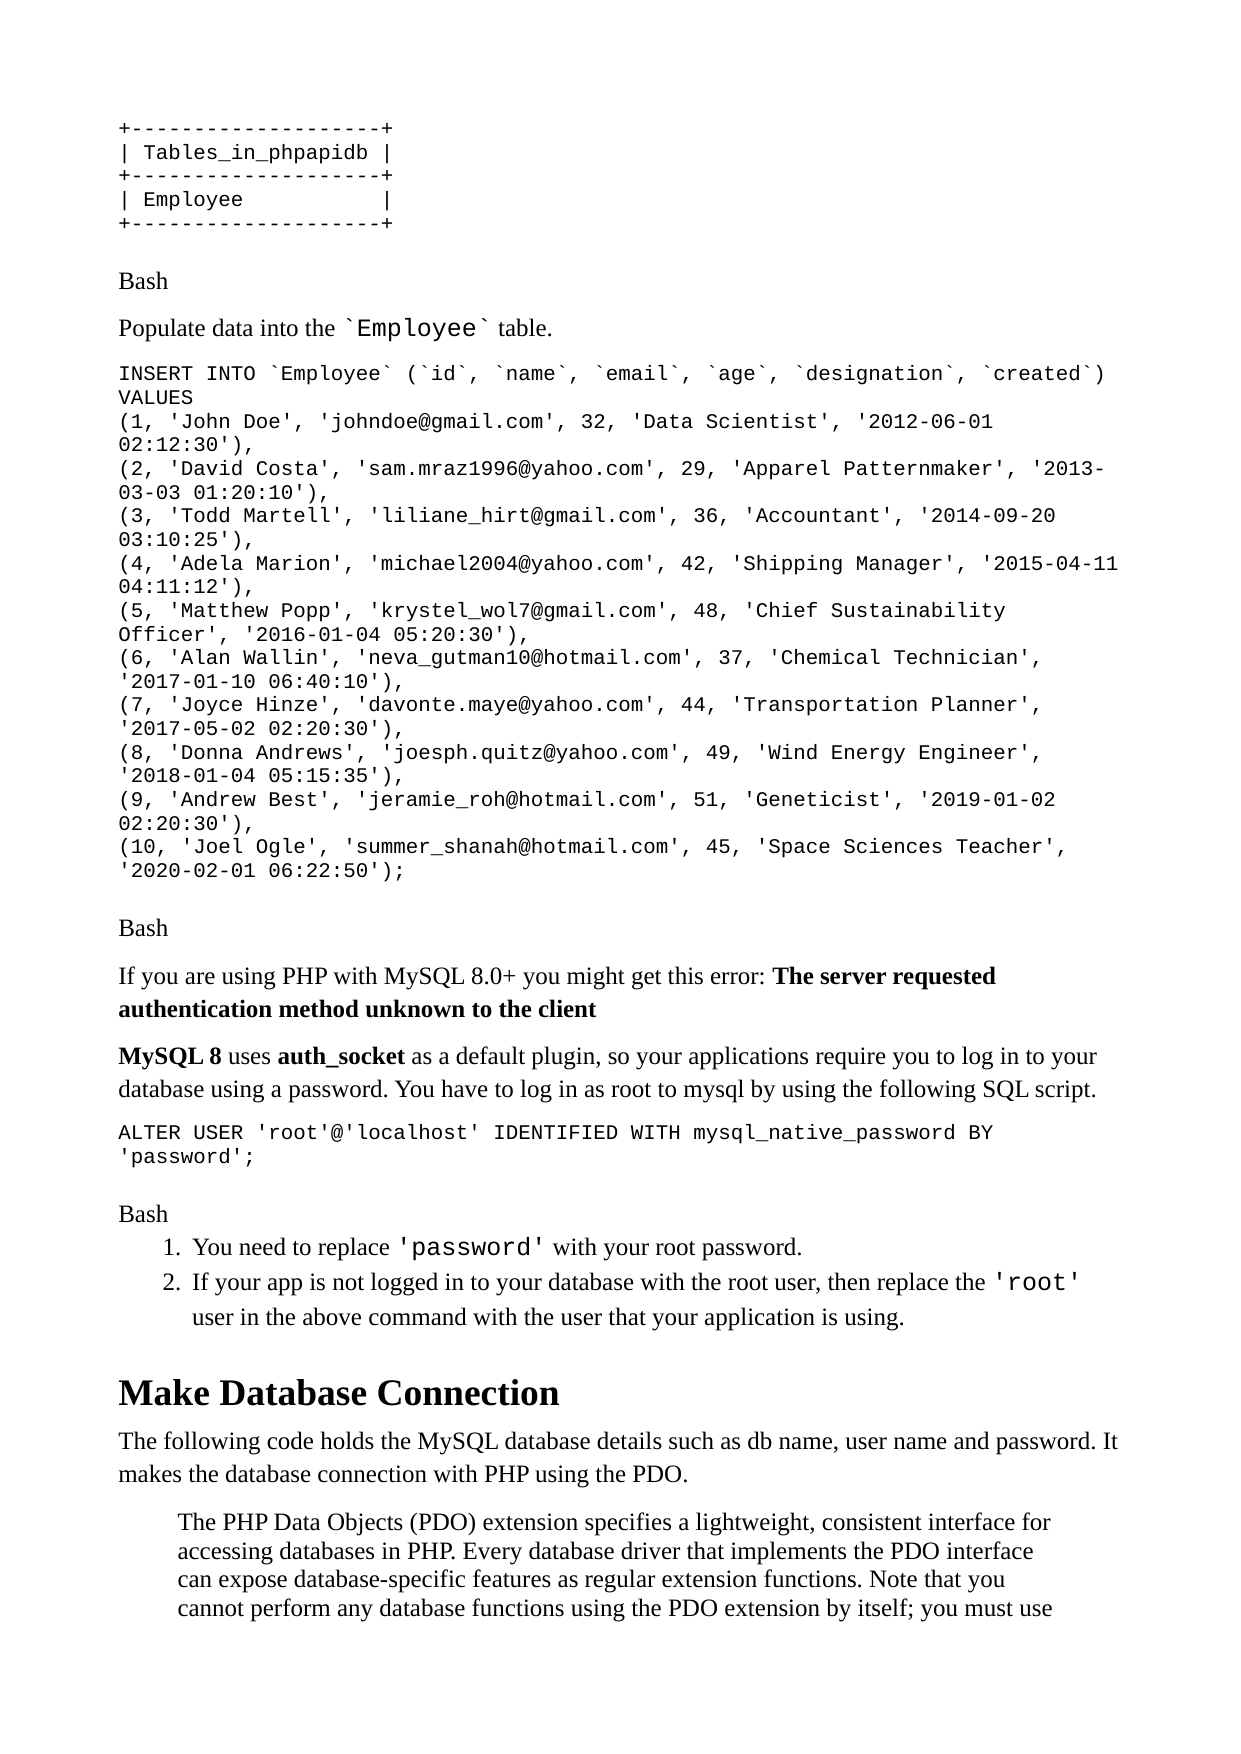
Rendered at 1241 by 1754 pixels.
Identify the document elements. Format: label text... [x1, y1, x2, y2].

text MySQL 8 uses auth_socket as a default plugin, so your applications require you to log in to your database using a password. You have to log in as root to mysql by using the following SQL script. [118, 1041, 1122, 1103]
subtitle Make Database Connection [118, 1371, 1122, 1414]
text (4, 'Adela Marion', 'michael2004@yahoo.com', 42, 'Shipping Manager', '2015-04-11 04:11:12'), [118, 553, 1122, 600]
text | Tables_in_phpapidb | [118, 142, 1122, 165]
text Populate data into the `Employee` table. [118, 313, 1122, 344]
text (1, 'John Doe', 'johndoe@gmail.com', 32, 'Data Scientist', '2012-06-01 02:12:30'), [118, 411, 1122, 458]
text (10, 'Joel Ogle', 'summer_shanah@hotmail.com', 45, 'Space Sciences Teacher', '2020-02-01 06:22:50'); [118, 836, 1122, 884]
text (8, 'Donna Andrews', 'joesph.quitz@yahoo.com', 49, 'Wind Energy Engineer', '2018-01-04 05:15:35'), [118, 742, 1122, 789]
text ALTER USER 'root'@'localhost' IDENTIFIED WITH mysql_native_password BY 'password'; [118, 1122, 1122, 1169]
text The following code holds the MySQL database details such as db name, user name and password. It makes the database connection with PHP using the PDO. [118, 1426, 1122, 1488]
text (9, 'Andrew Best', 'jeramie_roh@hotmail.com', 51, 'Geneticist', '2019-01-02 02:20:30'), [118, 789, 1122, 836]
text If you are using PHP with MySQL 8.0+ you might get this error: The server requested authentication method unknown to the client [118, 961, 1122, 1022]
text (5, 'Matthew Popp', 'krystel_wol7@gmail.com', 48, 'Chief Sustainability Officer', '2016-01-04 05:20:30'), [118, 600, 1122, 647]
text (2, 'David Costa', 'sam.mraz1996@yahoo.com', 29, 'Apparel Patternmaker', '2013-03-03 01:20:10'), [118, 458, 1122, 505]
text | Employee | [118, 189, 1122, 213]
text Bash [118, 1199, 1122, 1227]
text Bash [118, 913, 1122, 942]
list If your app is not logged in to your database with the root user, then replace the 'root' user in the above command with the user that your application is using. [162, 1267, 1122, 1331]
text Bash [118, 266, 1122, 294]
text +--------------------+ [118, 213, 1122, 236]
text (7, 'Joyce Hinze', 'davonte.maye@yahoo.com', 44, 'Transportation Planner', '2017-05-02 02:20:30'), [118, 694, 1122, 742]
list You need to replace 'password' with your root password. [162, 1232, 1122, 1263]
text (3, 'Todd Martell', 'liliane_hirt@gmail.com', 36, 'Accountant', '2014-09-20 03:10:25'), [118, 505, 1122, 553]
text (6, 'Alan Wallin', 'neva_gutman10@hotmail.com', 37, 'Chemical Technician', '2017-01-10 06:40:10'), [118, 647, 1122, 694]
text +--------------------+ [118, 165, 1122, 189]
text +--------------------+ [118, 118, 1122, 142]
text The PHP Data Objects (PDO) extension specifies a lightweight, consistent interface for accessing databases in PHP. Every database driver that implements the PDO interface can expose database-specific features as regular extension functions. Note that you cannot perform any database functions using the PDO extension by itself; you must use [177, 1507, 1063, 1622]
text INSERT INTO `Employee` (`id`, `name`, `email`, `age`, `designation`, `created`) VALUES [118, 363, 1122, 411]
